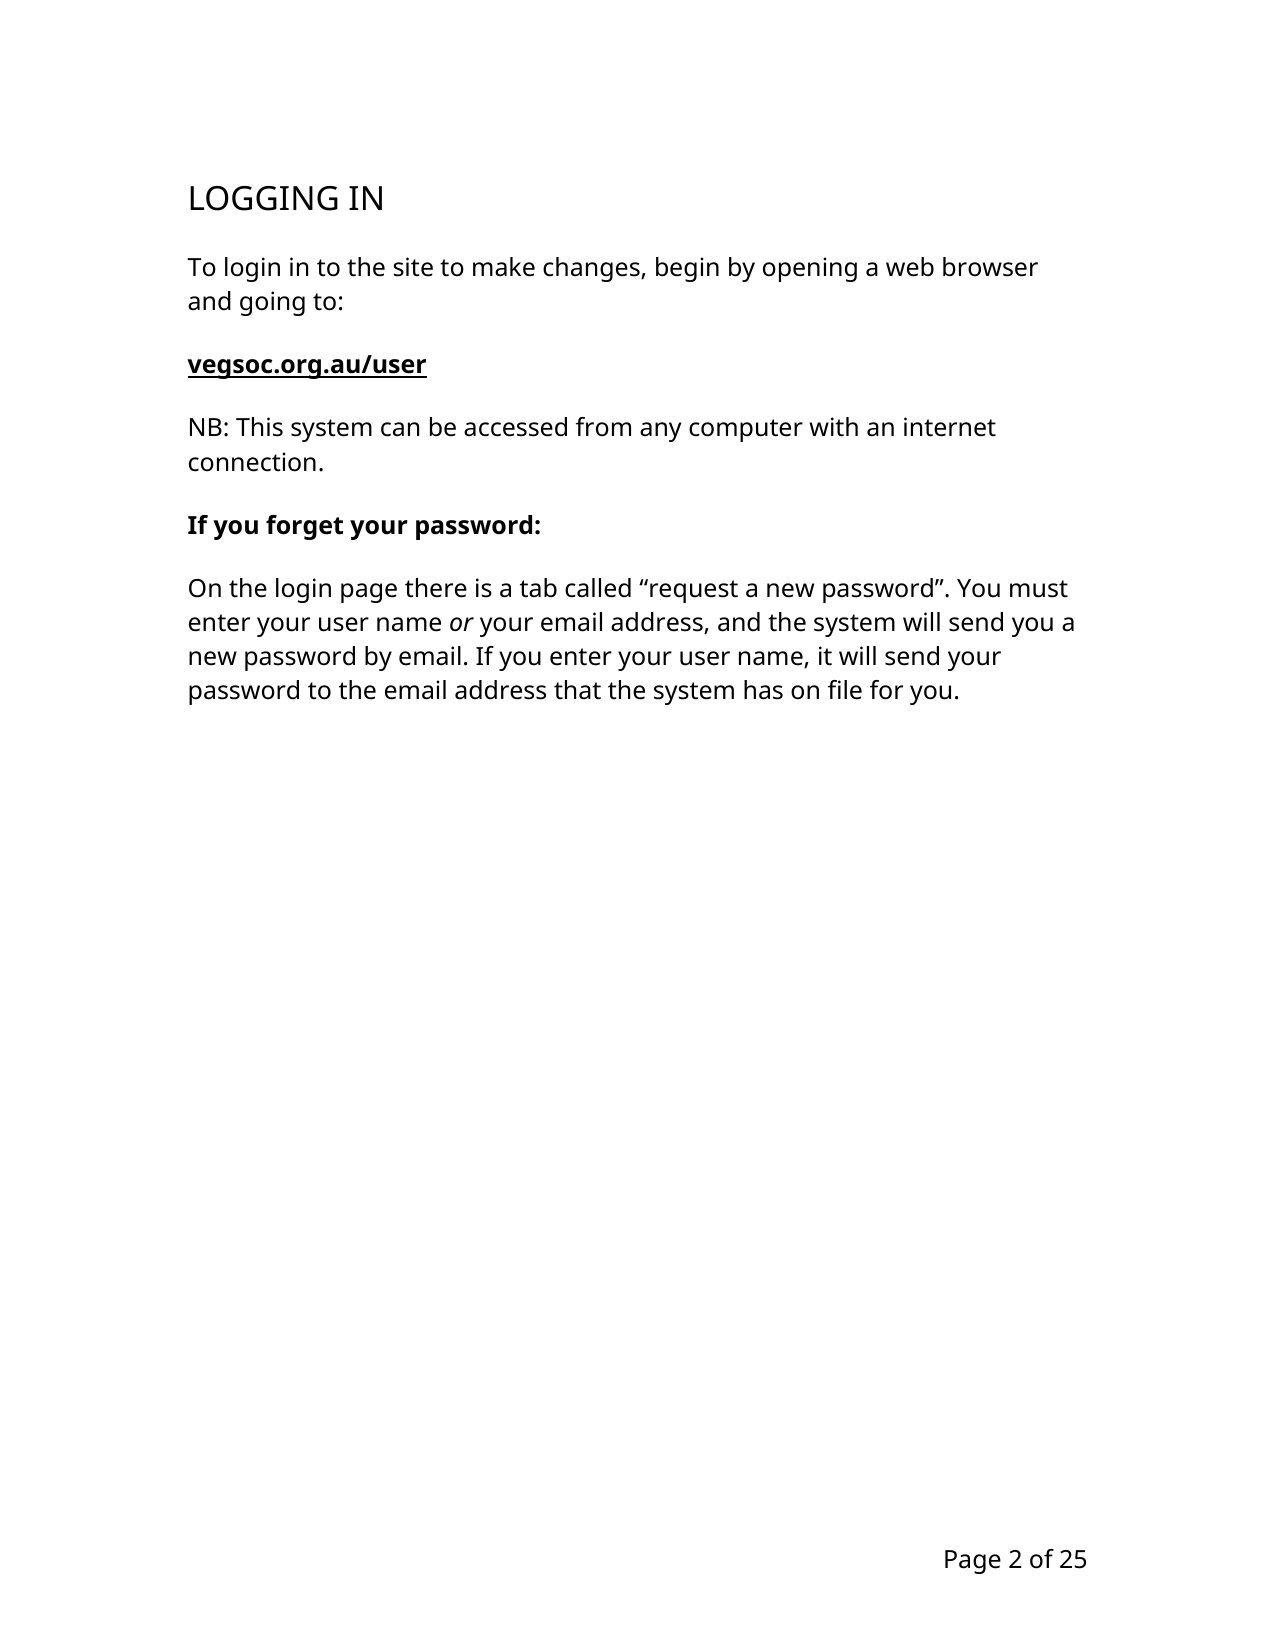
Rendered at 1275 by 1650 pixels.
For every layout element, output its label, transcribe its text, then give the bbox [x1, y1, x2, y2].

text vegsoc.org.au/user [187, 347, 1087, 381]
text NB: This system can be accessed from any computer with an internet connection. [187, 410, 1087, 478]
text To login in to the site to make changes, begin by opening a web browser and going to: [187, 249, 1087, 318]
subtitle Logging In [187, 175, 1087, 220]
text If you forget your password: [187, 507, 1087, 541]
text On the login page there is a tab called “request a new password”. You must enter your user name or your email address, and the system will send you a new password by email. If you enter your user name, it will send your password to the email address that the system has on file for you. [187, 571, 1087, 707]
